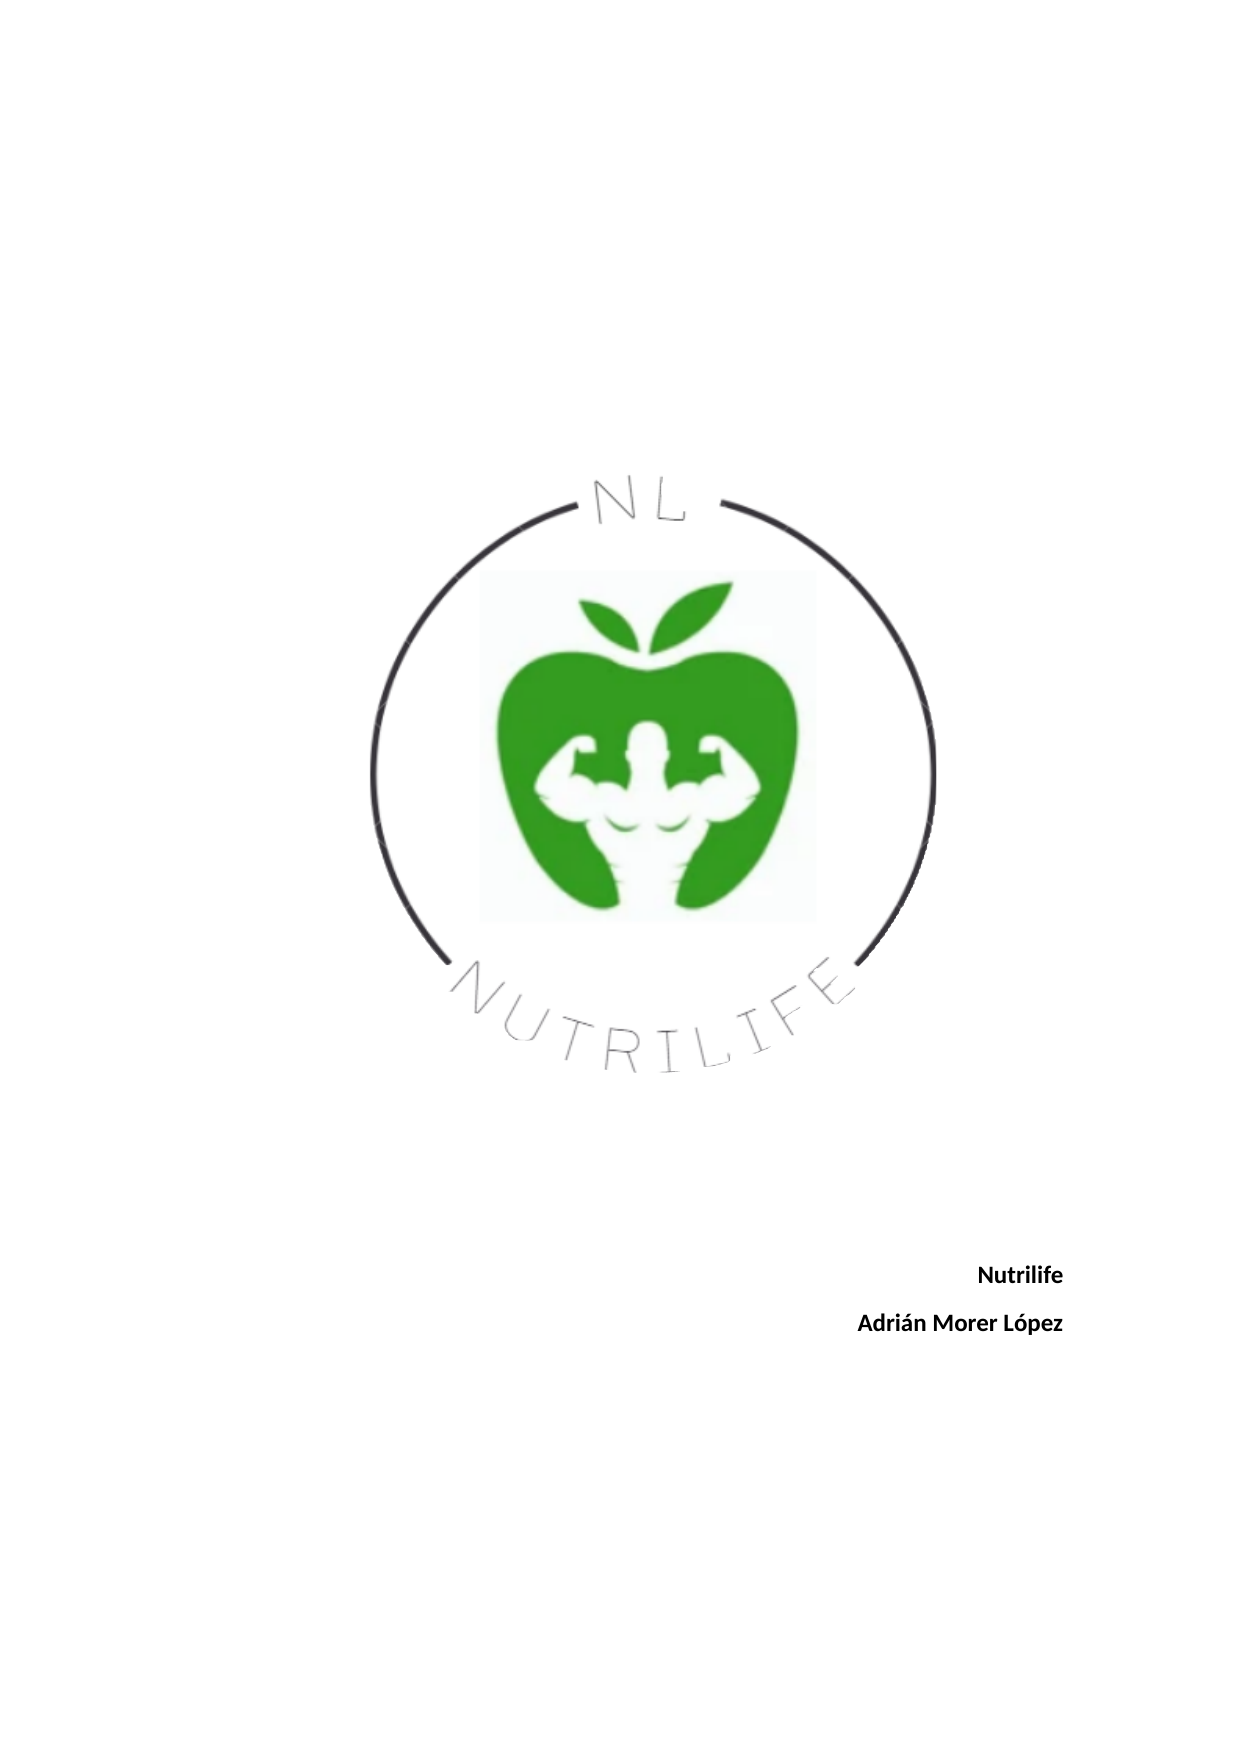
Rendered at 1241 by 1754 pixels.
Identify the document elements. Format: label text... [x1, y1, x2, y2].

text Nutrilife [177, 1259, 1063, 1290]
text Adrián Morer López [177, 1308, 1063, 1338]
